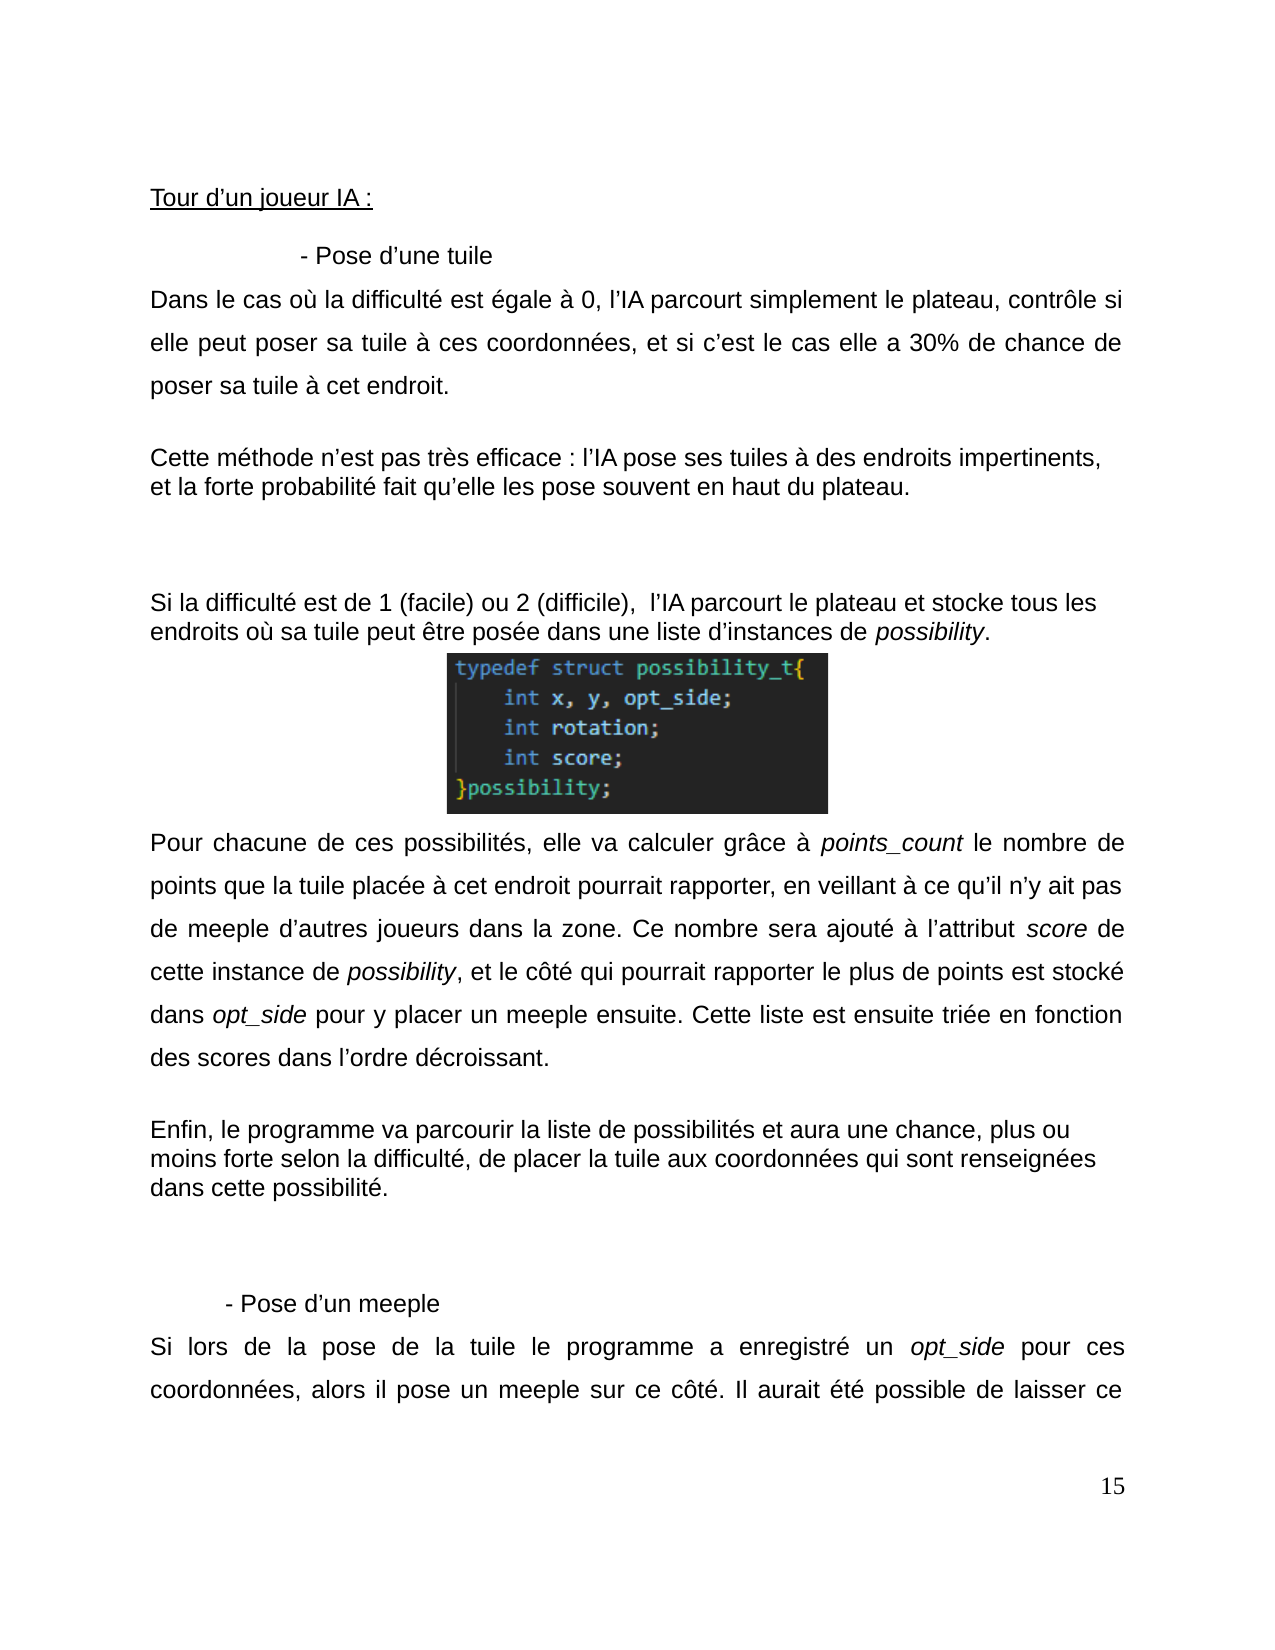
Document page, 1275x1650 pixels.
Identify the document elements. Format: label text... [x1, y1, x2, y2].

subtitle Cette méthode n’est pas très efficace : l’IA pose ses tuiles à des endroits impertinents, et la forte probabilité fait qu’elle les pose souvent en haut du plateau. [150, 443, 1125, 501]
text Si lors de la pose de la tuile le programme a enregistré un opt_side pour ces coordonnées, alors il pose un meeple sur ce côté. Il aurait été possible de laisser ce [150, 1332, 1125, 1404]
picture [446, 653, 829, 814]
subtitle - Pose d’une tuile [150, 241, 1125, 270]
text Dans le cas où la difficulté est égale à 0, l’IA parcourt simplement le plateau, contrôle si elle peut poser sa tuile à ces coordonnées, et si c’est le cas elle a 30% de chance de poser sa tuile à cet endroit. [150, 285, 1125, 400]
subtitle Tour d’un joueur IA : [150, 183, 1125, 212]
subtitle Enfin, le programme va parcourir la liste de possibilités et aura une chance, plus ou moins forte selon la difficulté, de placer la tuile aux coordonnées qui sont renseignées dans cette possibilité. [150, 1115, 1125, 1202]
subtitle - Pose d’un meeple [150, 1289, 1125, 1317]
subtitle Si la difficulté est de 1 (facile) ou 2 (difficile), l’IA parcourt le plateau et stocke tous les endroits où sa tuile peut être posée dans une liste d’instances de possibility. [150, 588, 1125, 645]
text Pour chacune de ces possibilités, elle va calculer grâce à points_count le nombre de points que la tuile placée à cet endroit pourrait rapporter, en veillant à ce qu’il n’y ait pas de meeple d’autres joueurs dans la zone. Ce nombre sera ajouté à l’attribut score de cette instance de possibility, et le côté qui pourrait rapporter le plus de points est stocké dans opt_side pour y placer un meeple ensuite. Cette liste est ensuite triée en fonction des scores dans l’ordre décroissant. [150, 660, 1125, 1072]
